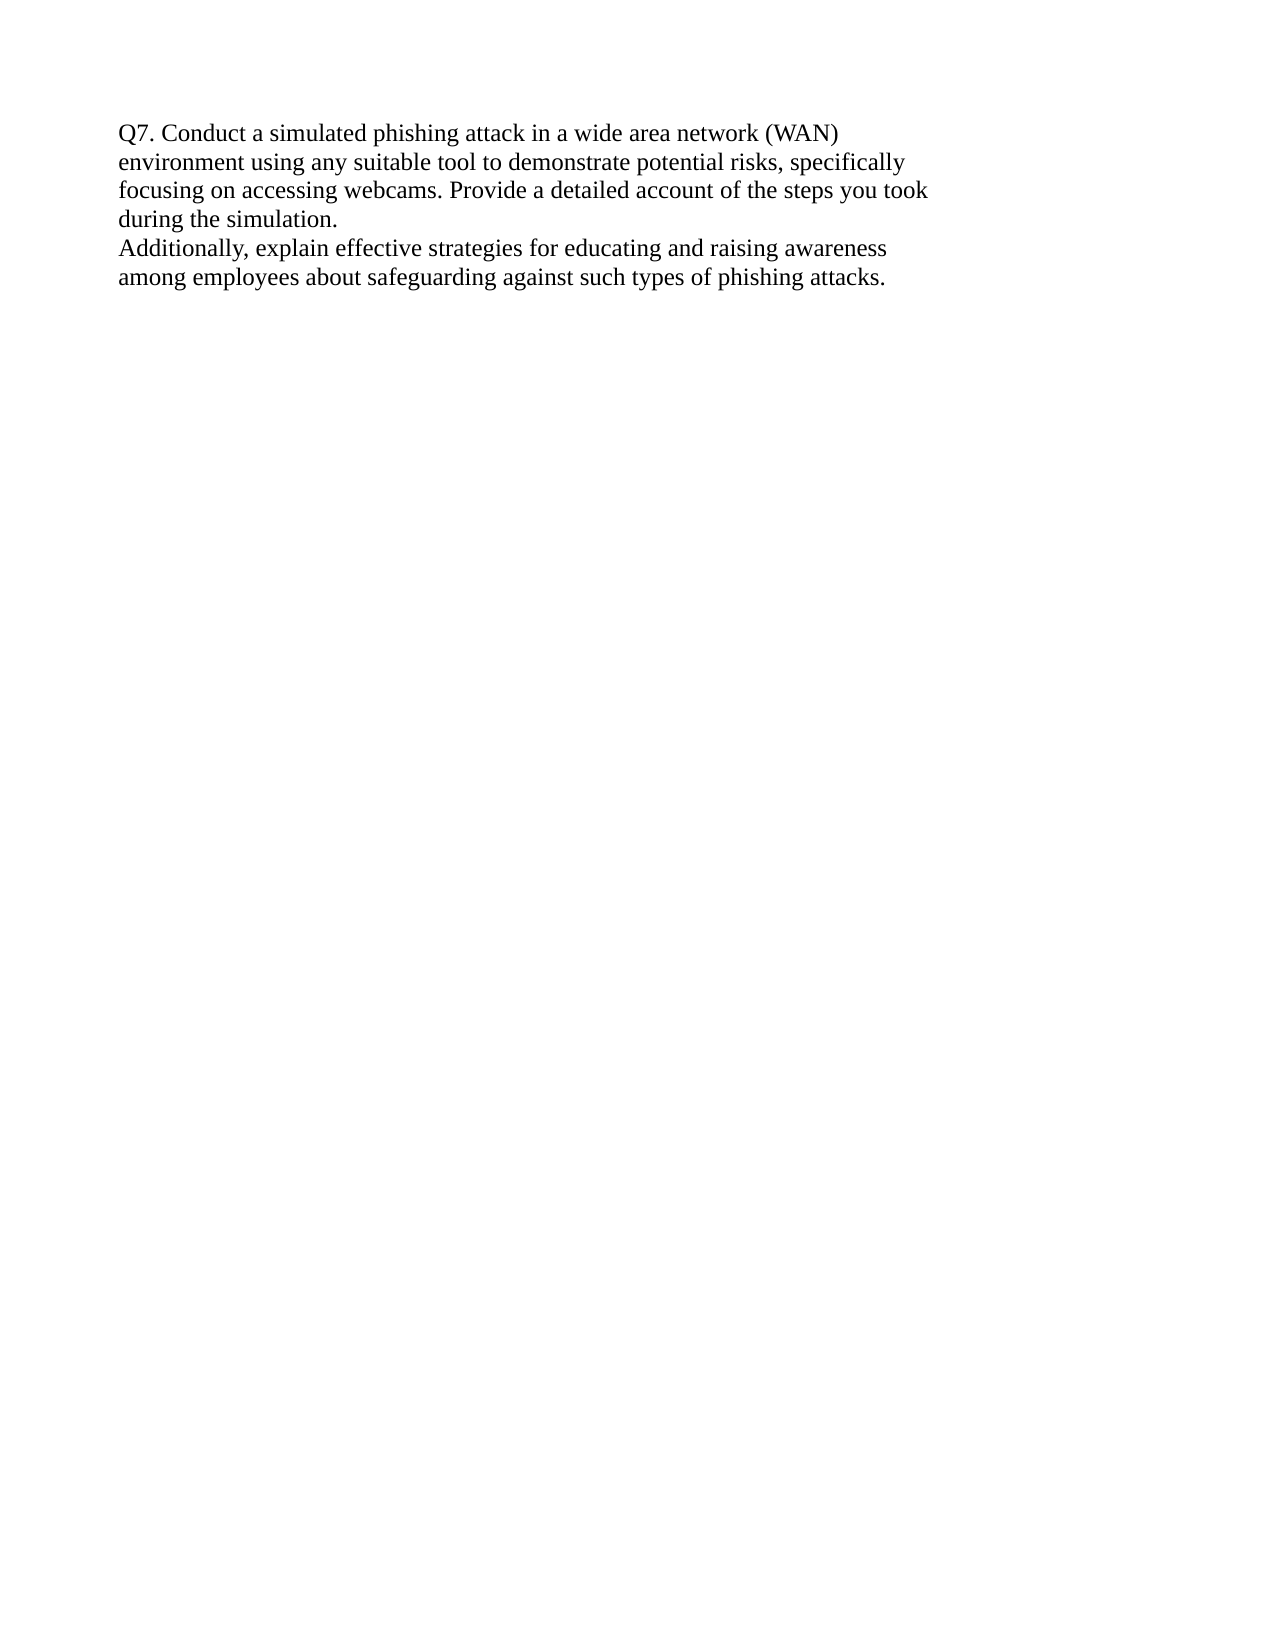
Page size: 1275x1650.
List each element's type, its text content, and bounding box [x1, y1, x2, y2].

text environment using any suitable tool to demonstrate potential risks, specifically [118, 147, 1157, 176]
text focusing on accessing webcams. Provide a detailed account of the steps you took [118, 176, 1157, 204]
text Additionally, explain effective strategies for educating and raising awareness [118, 233, 1157, 262]
text among employees about safeguarding against such types of phishing attacks. [118, 262, 1157, 291]
text during the simulation. [118, 204, 1157, 233]
text Q7. Conduct a simulated phishing attack in a wide area network (WAN) [118, 118, 1157, 147]
